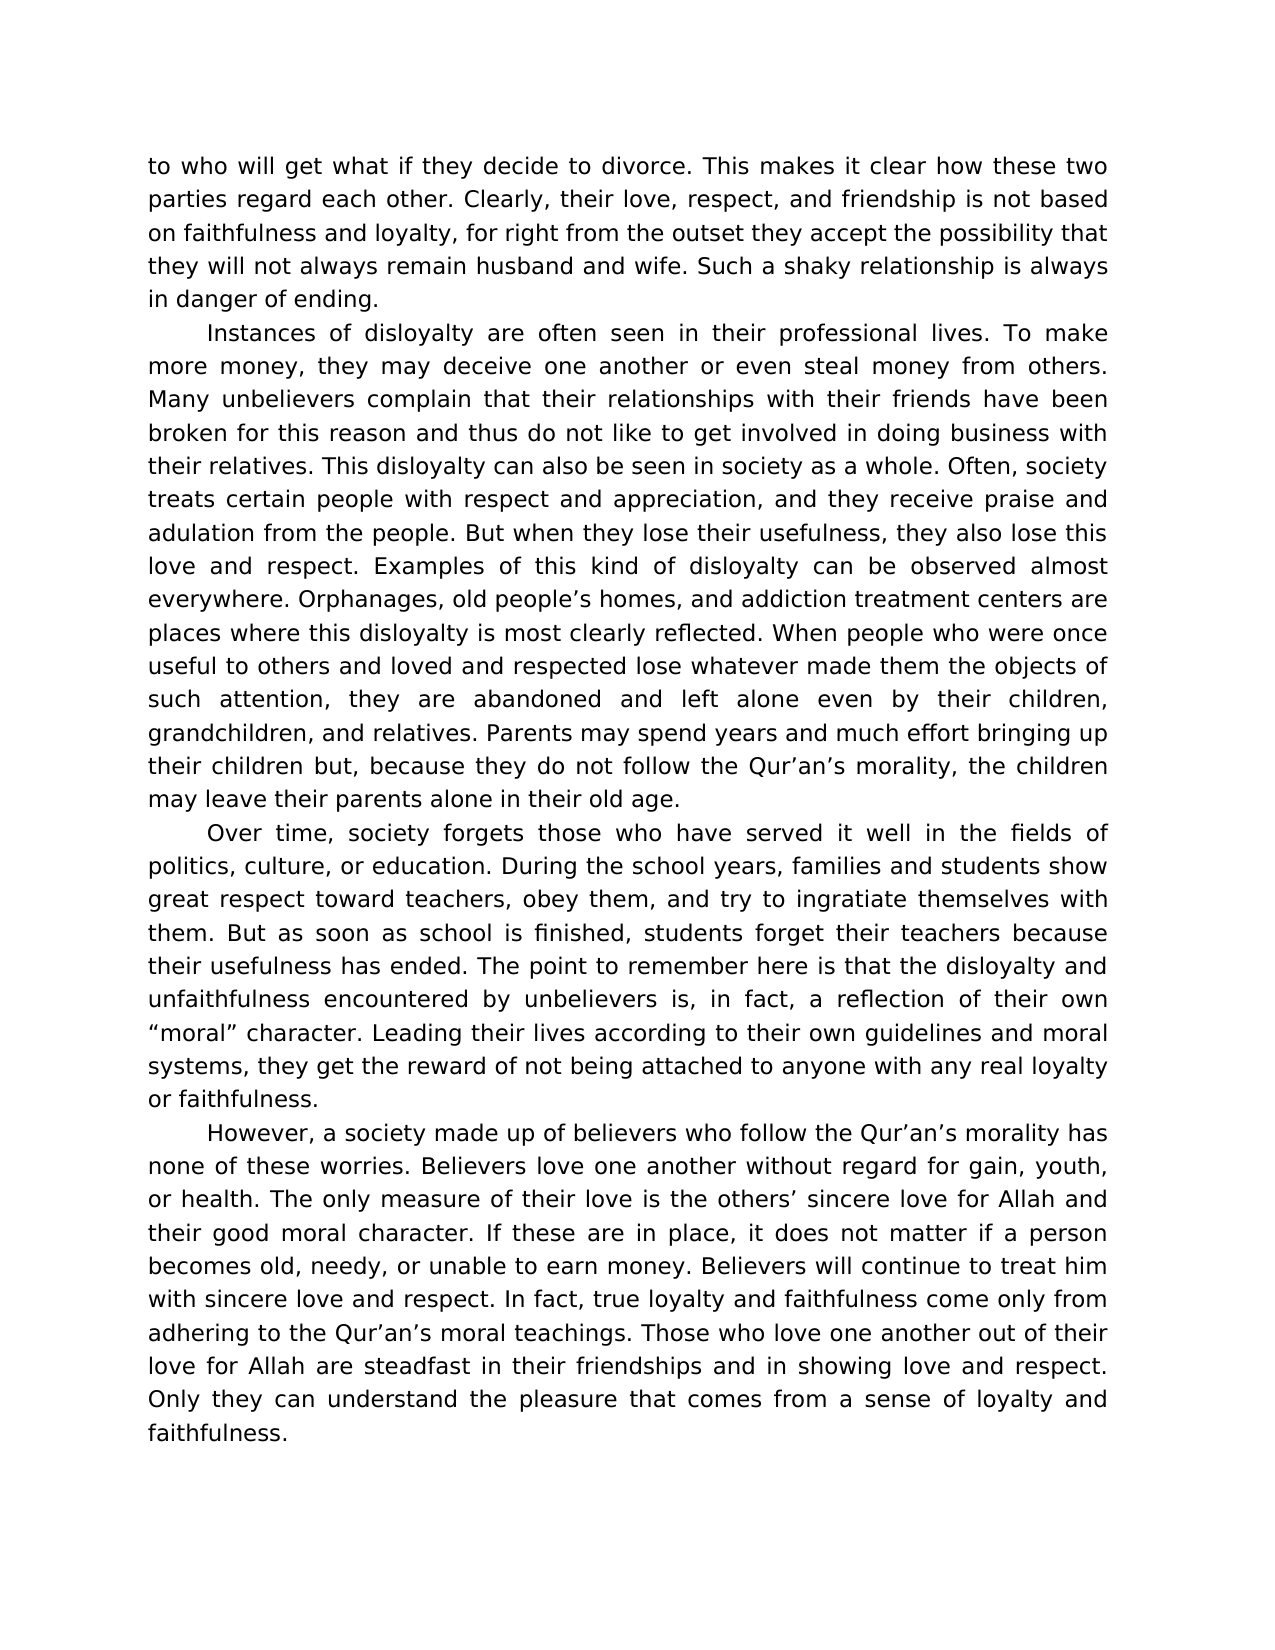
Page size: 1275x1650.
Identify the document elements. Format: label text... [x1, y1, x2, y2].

text However, a society made up of believers who follow the Qur’an’s morality has none of these worries. Believers love one another without regard for gain, youth, or health. The only measure of their love is the others’ sincere love for Allah and their good moral character. If these are in place, it does not matter if a person becomes old, needy, or unable to earn money. Believers will continue to treat him with sincere love and respect. In fact, true loyalty and faithfulness come only from adhering to the Qur’an’s moral teachings. Those who love one another out of their love for Allah are steadfast in their friendships and in showing love and respect. Only they can understand the pleasure that comes from a sense of loyalty and faithfulness. [148, 1114, 1110, 1448]
text to who will get what if they decide to divorce. This makes it clear how these two parties regard each other. Clearly, their love, respect, and friendship is not based on faithfulness and loyalty, for right from the outset they accept the possibility that they will not always remain husband and wife. Such a shaky relationship is always in danger of ending. [148, 148, 1110, 314]
text Instances of disloyalty are often seen in their professional lives. To make more money, they may deceive one another or even steal money from others. Many unbelievers complain that their relationships with their friends have been broken for this reason and thus do not like to get involved in doing business with their relatives. This disloyalty can also be seen in society as a whole. Often, society treats certain people with respect and appreciation, and they receive praise and adulation from the people. But when they lose their usefulness, they also lose this love and respect. Examples of this kind of disloyalty can be observed almost everywhere. Orphanages, old people’s homes, and addiction treatment centers are places where this disloyalty is most clearly reflected. When people who were once useful to others and loved and respected lose whatever made them the objects of such attention, they are abandoned and left alone even by their children, grandchildren, and relatives. Parents may spend years and much effort bringing up their children but, because they do not follow the Qur’an’s morality, the children may leave their parents alone in their old age. [148, 314, 1110, 814]
text Over time, society forgets those who have served it well in the fields of politics, culture, or education. During the school years, families and students show great respect toward teachers, obey them, and try to ingratiate themselves with them. But as soon as school is finished, students forget their teachers because their usefulness has ended. The point to remember here is that the disloyalty and unfaithfulness encountered by unbelievers is, in fact, a reflection of their own “moral” character. Leading their lives according to their own guidelines and moral systems, they get the reward of not being attached to anyone with any real loyalty or faithfulness. [148, 814, 1110, 1114]
